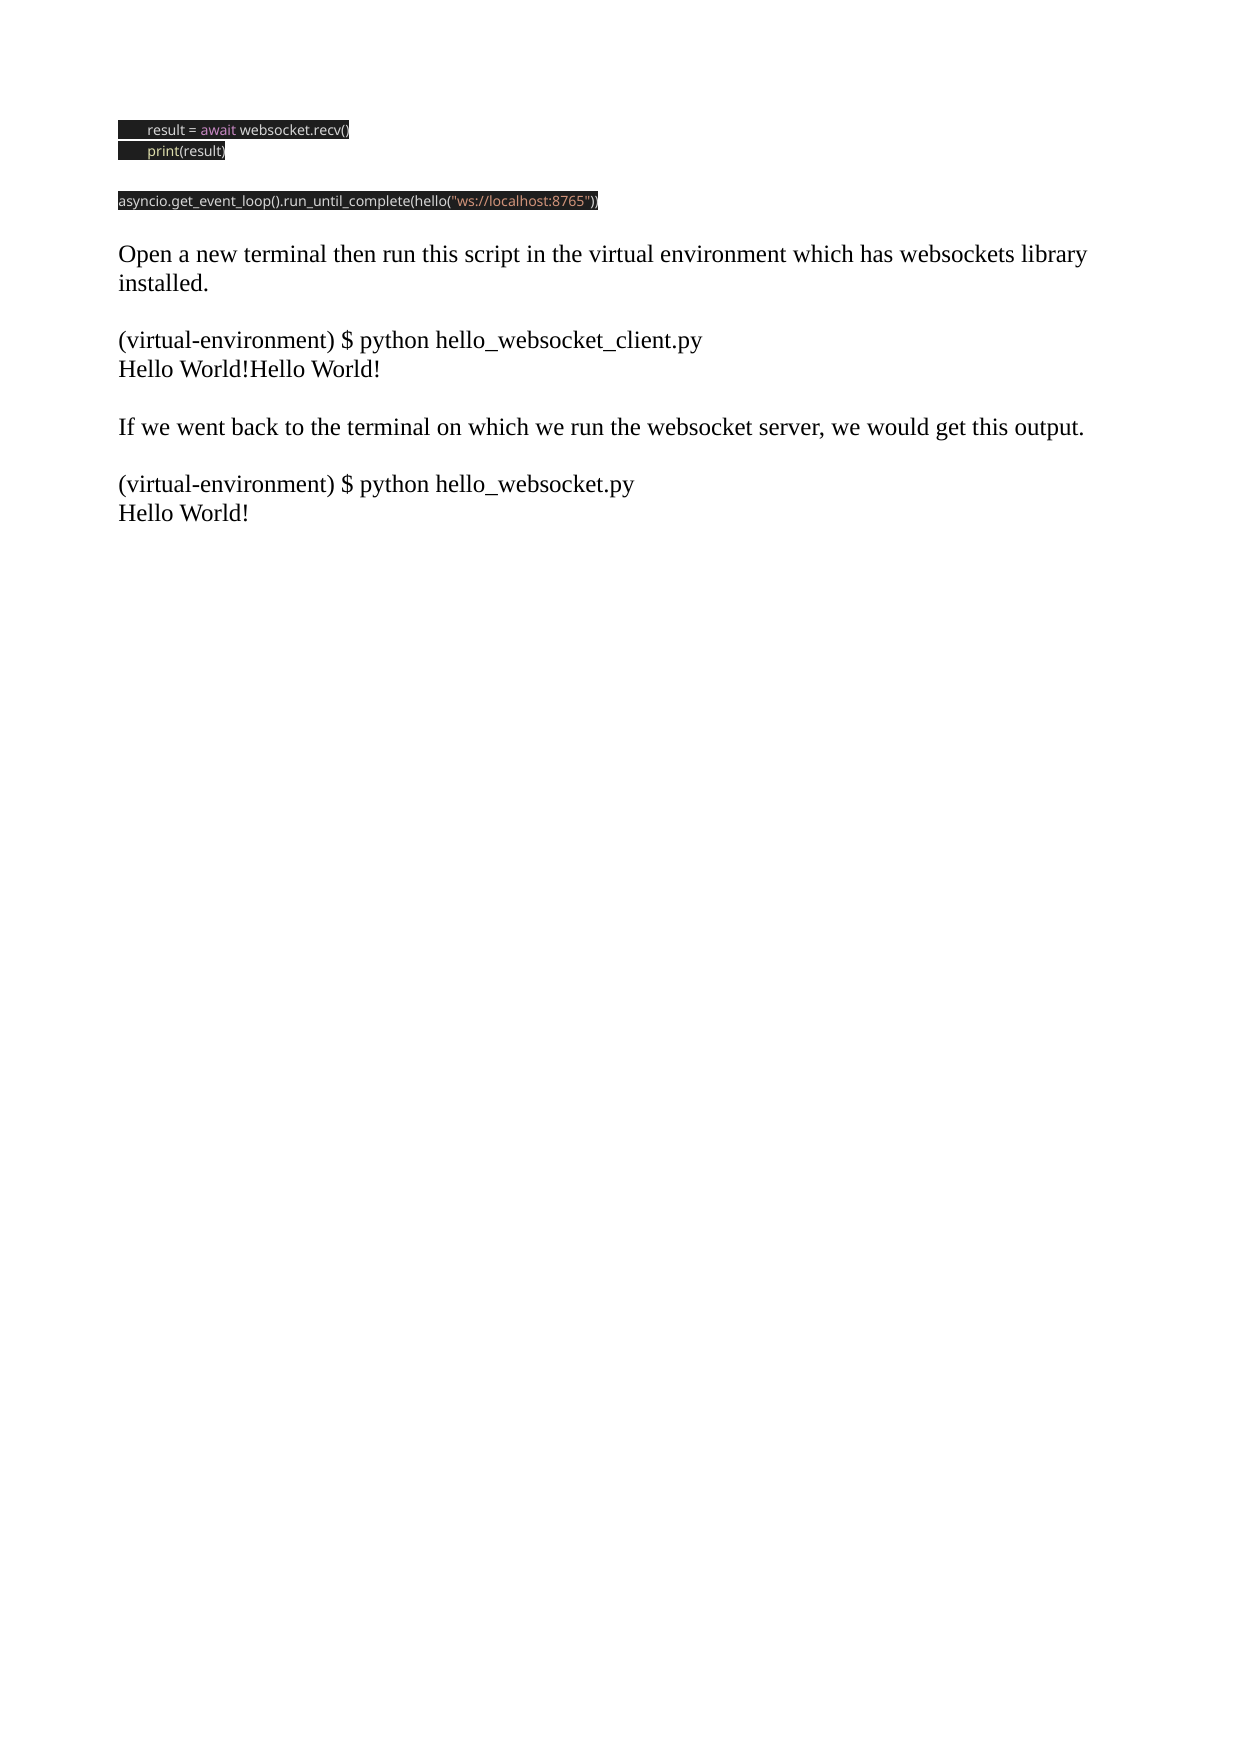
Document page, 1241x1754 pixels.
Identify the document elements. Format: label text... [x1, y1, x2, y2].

text asyncio.get_event_loop().run_until_complete(hello("ws://localhost:8765")) [118, 189, 1122, 210]
text Hello World! [118, 498, 1122, 527]
text (virtual-environment) $ python hello_websocket_client.py [118, 325, 1122, 354]
text If we went back to the terminal on which we run the websocket server, we would get this output. [118, 412, 1122, 440]
text Hello World!Hello World! [118, 354, 1122, 383]
text Open a new terminal then run this script in the virtual environment which has websockets library installed. [118, 239, 1122, 297]
text print(result) [118, 139, 1122, 160]
text result = await websocket.recv() [118, 118, 1122, 139]
text (virtual-environment) $ python hello_websocket.py [118, 469, 1122, 498]
